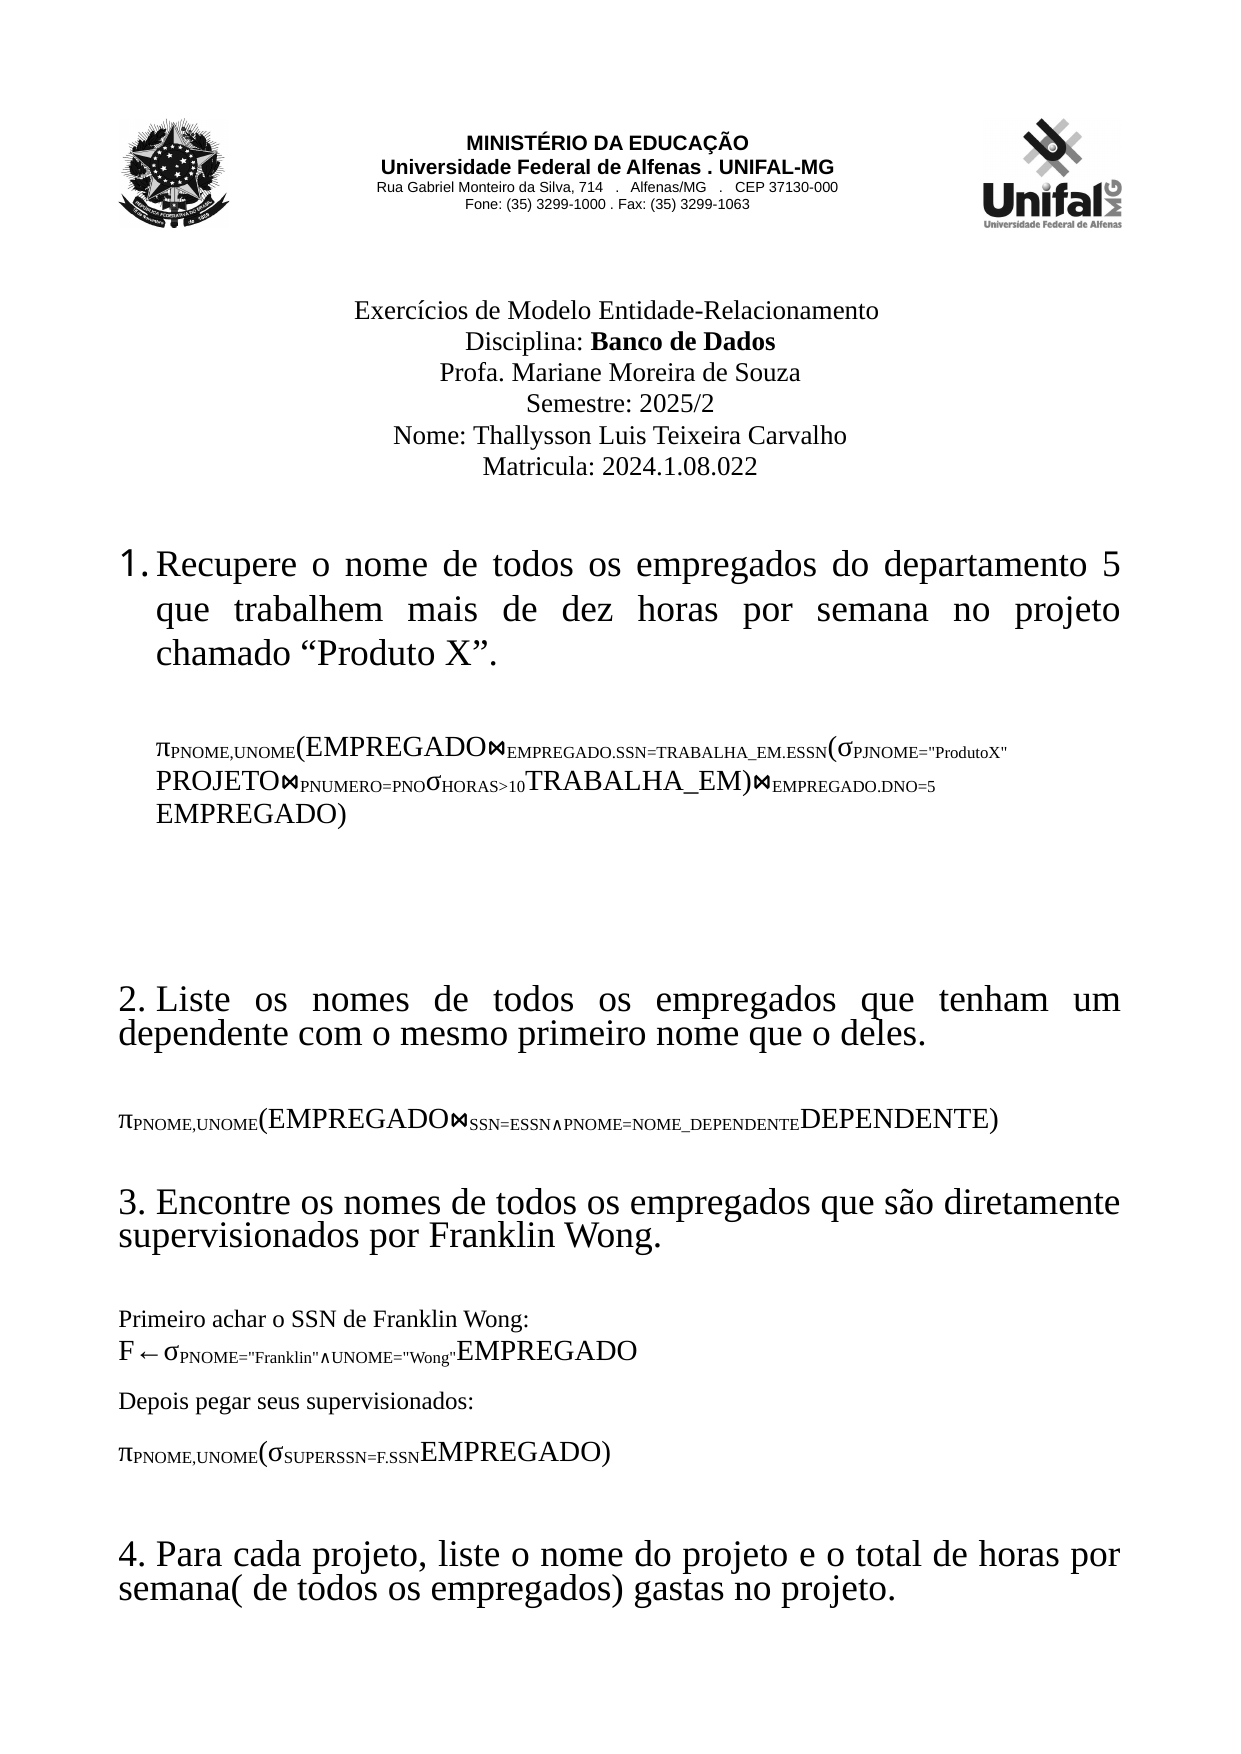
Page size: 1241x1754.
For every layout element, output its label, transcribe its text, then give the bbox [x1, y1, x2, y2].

text Semestre: 2025/2 [118, 388, 1122, 419]
list Liste os nomes de todos os empregados que tenham um dependente com o mesmo primeiro nome que o deles. [118, 984, 1122, 1053]
picture [983, 118, 1122, 228]
list πPNOME,UNOME​(EMPREGADO⋈EMPREGADO.SSN=TRABALHA_EM.ESSN​(σPJNOME="ProdutoX"​PROJETO⋈PNUMERO=PNO​σHORAS>10​TRABALHA_EM)⋈EMPREGADO.DNO=5​EMPREGADO) [118, 729, 1122, 830]
list Recupere o nome de todos os empregados do departamento 5 que trabalhem mais de dez horas por semana no projeto chamado “Produto X”. [118, 536, 1122, 673]
text F←σPNOME="Franklin"∧UNOME="Wong"​EMPREGADO [118, 1333, 1122, 1367]
picture [118, 118, 230, 228]
text Matricula: 2024.1.08.022 [118, 450, 1122, 481]
list Para cada projeto, liste o nome do projeto e o total de horas por semana( de todos os empregados) gastas no projeto. [118, 1539, 1122, 1608]
list πPNOME,UNOME​(EMPREGADO⋈SSN=ESSN∧PNOME=NOME_DEPENDENTE​DEPENDENTE) [118, 1107, 1122, 1133]
subtitle Disciplina: Banco de Dados [118, 325, 1122, 356]
text Profa. Mariane Moreira de Souza [118, 356, 1122, 388]
text Depois pegar seus supervisionados: [118, 1386, 1122, 1415]
text Nome: Thallysson Luis Teixeira Carvalho [118, 419, 1122, 450]
list Primeiro achar o SSN de Franklin Wong: [118, 1309, 1122, 1332]
list Encontre os nomes de todos os empregados que são diretamente supervisionados por Franklin Wong. [118, 1187, 1122, 1256]
subtitle Exercícios de Modelo Entidade-Relacionamento [118, 294, 1122, 325]
text πPNOME,UNOME​(σSUPERSSN=F.SSN​EMPREGADO) [118, 1434, 1122, 1468]
